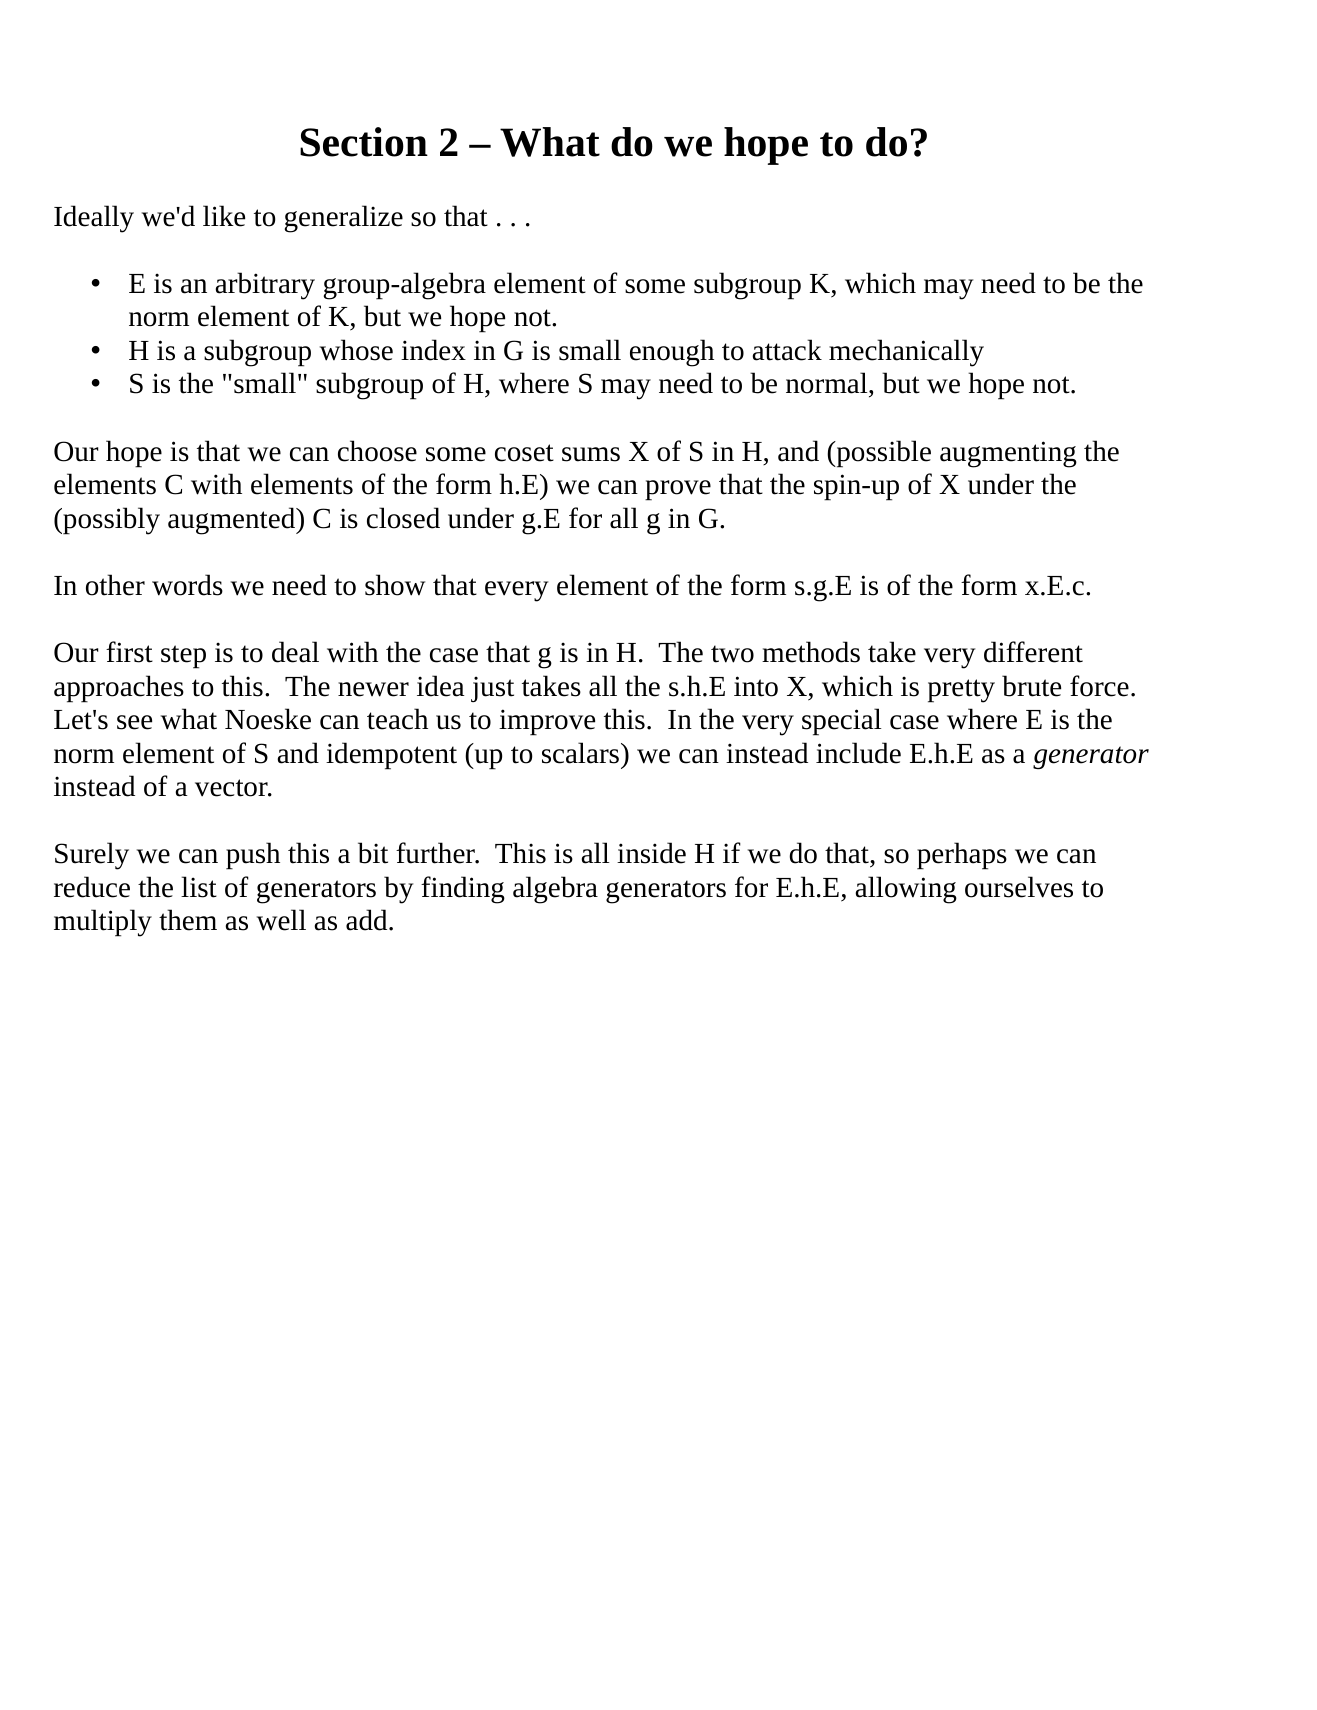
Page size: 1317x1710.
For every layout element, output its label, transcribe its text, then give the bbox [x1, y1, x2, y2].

list S is the "small" subgroup of H, where S may need to be normal, but we hope not. [91, 367, 1174, 400]
list H is a subgroup whose index in G is small enough to attack mechanically [91, 333, 1174, 367]
text Section 2 – What do we hope to do? [53, 117, 1174, 165]
text Our hope is that we can choose some coset sums X of S in H, and (possible augmenting the elements C with elements of the form h.E) we can prove that the spin-up of X under the (possibly augmented) C is closed under g.E for all g in G. [53, 434, 1174, 534]
list E is an arbitrary group-algebra element of some subgroup K, which may need to be the norm element of K, but we hope not. [91, 266, 1174, 333]
text Surely we can push this a bit further. This is all inside H if we do that, so perhaps we can reduce the list of generators by finding algebra generators for E.h.E, allowing ourselves to multiply them as well as add. [53, 836, 1174, 937]
text In other words we need to show that every element of the form s.g.E is of the form x.E.c. [53, 568, 1174, 602]
text Ideally we'd like to generalize so that . . . [53, 199, 1174, 232]
text Our first step is to deal with the case that g is in H. The two methods take very different approaches to this. The newer idea just takes all the s.h.E into X, which is pretty brute force. Let's see what Noeske can teach us to improve this. In the very special case where E is the norm element of S and idempotent (up to scalars) we can instead include E.h.E as a generator instead of a vector. [53, 635, 1174, 803]
